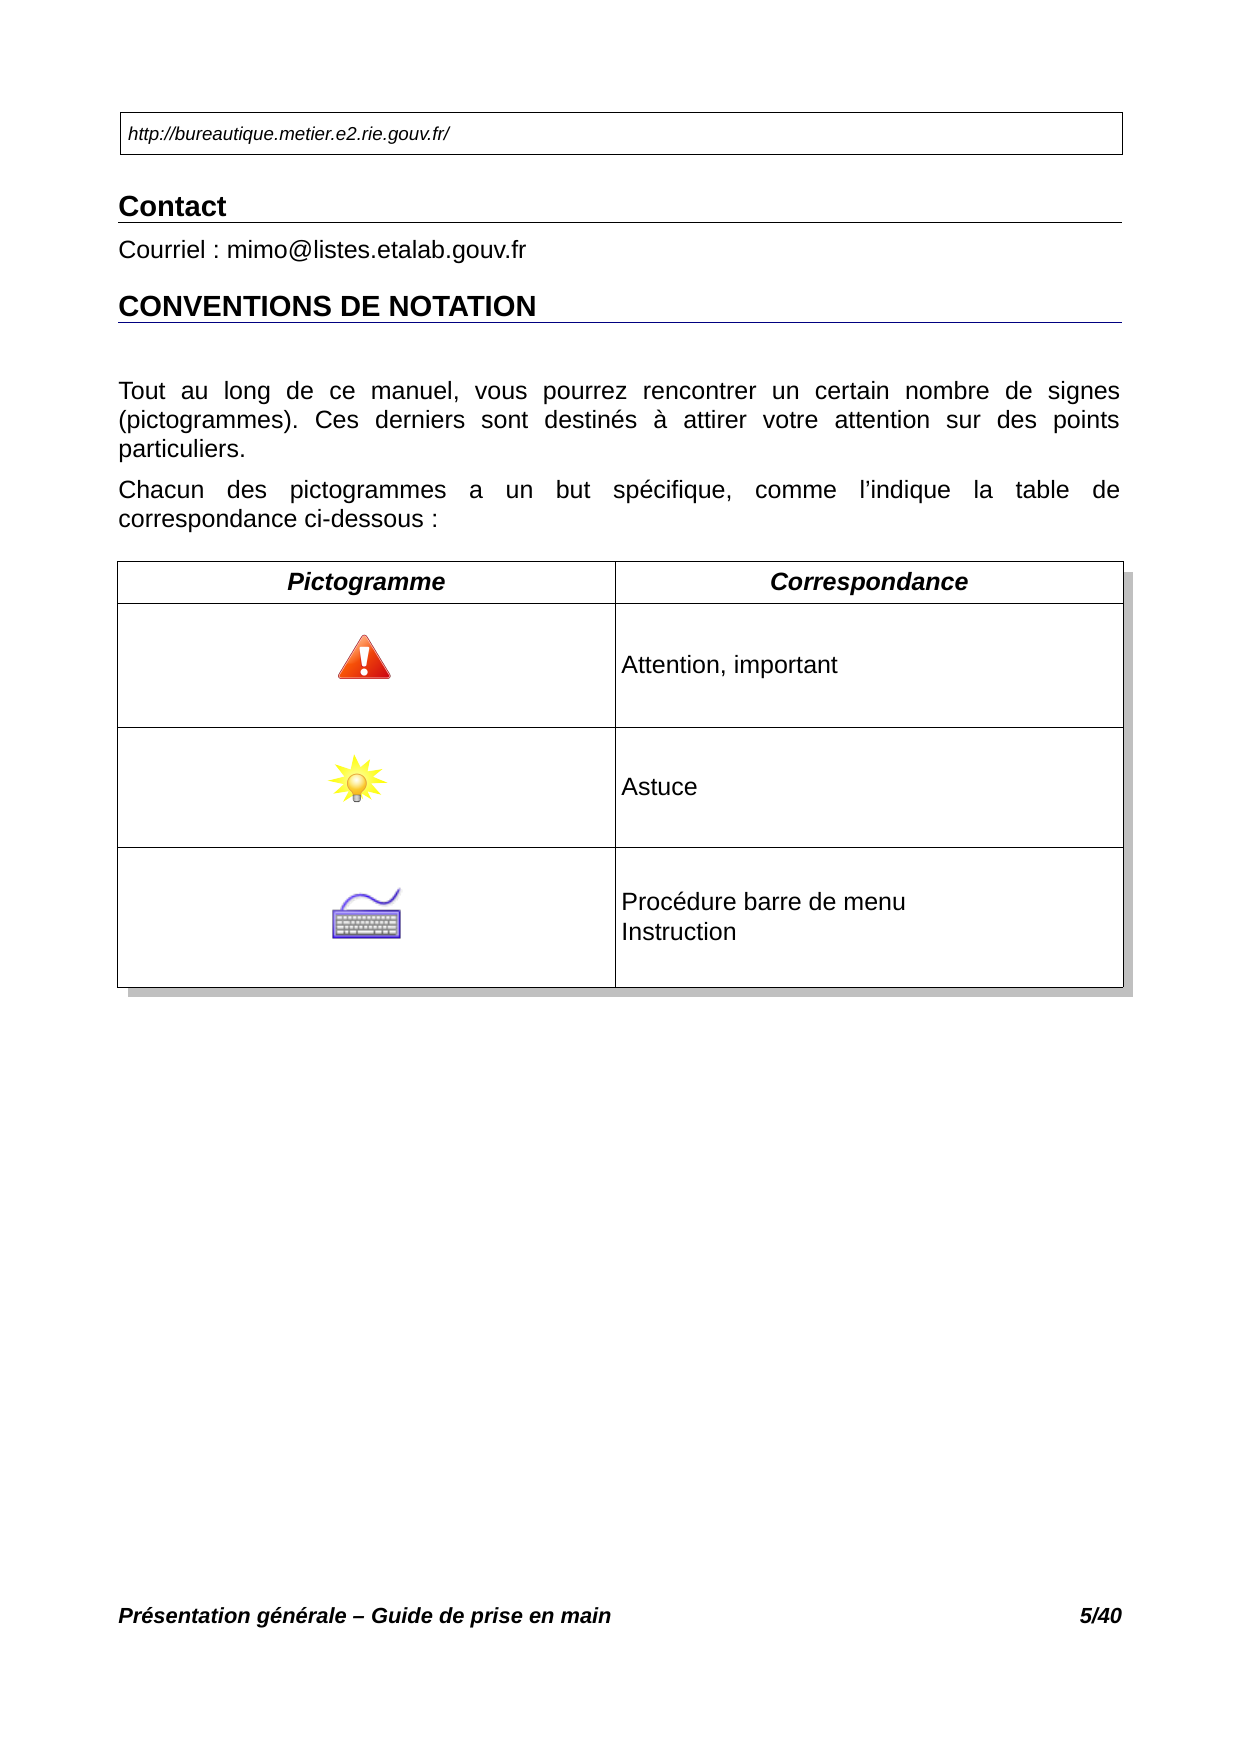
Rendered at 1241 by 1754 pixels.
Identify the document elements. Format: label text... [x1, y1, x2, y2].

subtitle CONVENTIONS DE NOTATION [118, 288, 1122, 322]
table_cell Procédure barre de menu Instruction [616, 848, 1123, 987]
text Tout au long de ce manuel, vous pourrez rencontrer un certain nombre de signes (pictogrammes). Ces derniers sont destinés à attirer votre attention sur des points particuliers. [118, 376, 1122, 463]
table_cell Attention, important [616, 604, 1123, 727]
text Contact [118, 189, 1122, 222]
table_header http://bureautique.metier.e2.rie.gouv.fr/ [121, 113, 1122, 153]
table_header Pictogramme [118, 562, 615, 602]
picture [328, 877, 404, 953]
picture [323, 744, 392, 812]
table_cell [118, 848, 615, 987]
table_cell [118, 604, 615, 727]
table_cell [118, 728, 615, 847]
picture [330, 624, 399, 692]
text Chacun des pictogrammes a un but spécifique, comme l’indique la table de correspondance ci-dessous : [118, 475, 1122, 533]
table_cell Astuce [616, 728, 1123, 847]
text Courriel : mimo@listes.etalab.gouv.fr [118, 235, 1122, 263]
table_header Correspondance [616, 562, 1123, 602]
